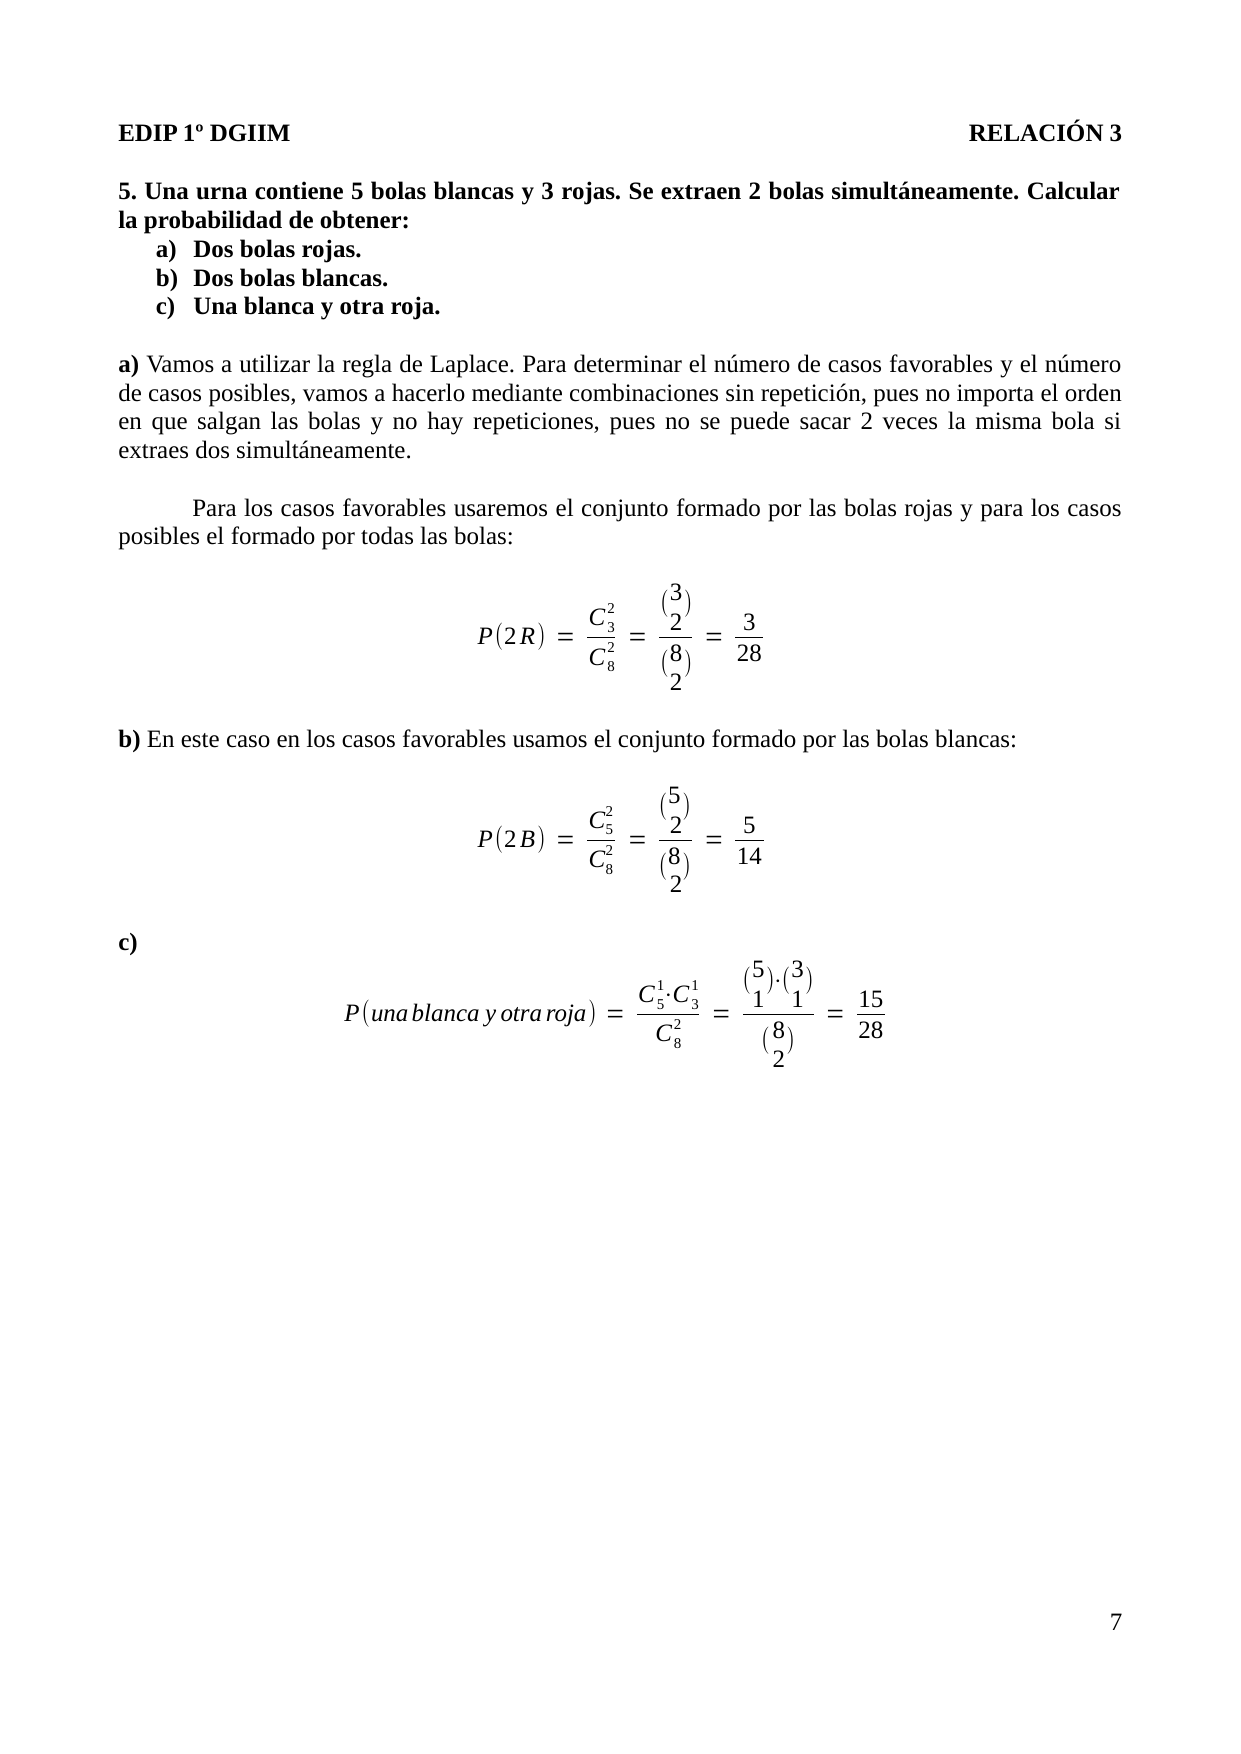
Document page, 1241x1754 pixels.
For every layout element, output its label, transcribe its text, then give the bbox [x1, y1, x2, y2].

text a) Vamos a utilizar la regla de Laplace. Para determinar el número de casos favorables y el número de casos posibles, vamos a hacerlo mediante combinaciones sin repetición, pues no importa el orden en que salgan las bolas y no hay repeticiones, pues no se puede sacar 2 veces la misma bola si extraes dos simultáneamente. [118, 349, 1122, 464]
text c) [118, 927, 1122, 956]
list Dos bolas blancas. [156, 263, 1122, 291]
text 5. Una urna contiene 5 bolas blancas y 3 rojas. Se extraen 2 bolas simultáneamente. Calcular la probabilidad de obtener: [118, 176, 1122, 234]
text Para los casos favorables usaremos el conjunto formado por las bolas rojas y para los casos posibles el formado por todas las bolas: [118, 493, 1122, 550]
text b) En este caso en los casos favorables usamos el conjunto formado por las bolas blancas: [118, 724, 1122, 753]
list Una blanca y otra roja. [156, 291, 1122, 320]
list Dos bolas rojas. [156, 234, 1122, 263]
